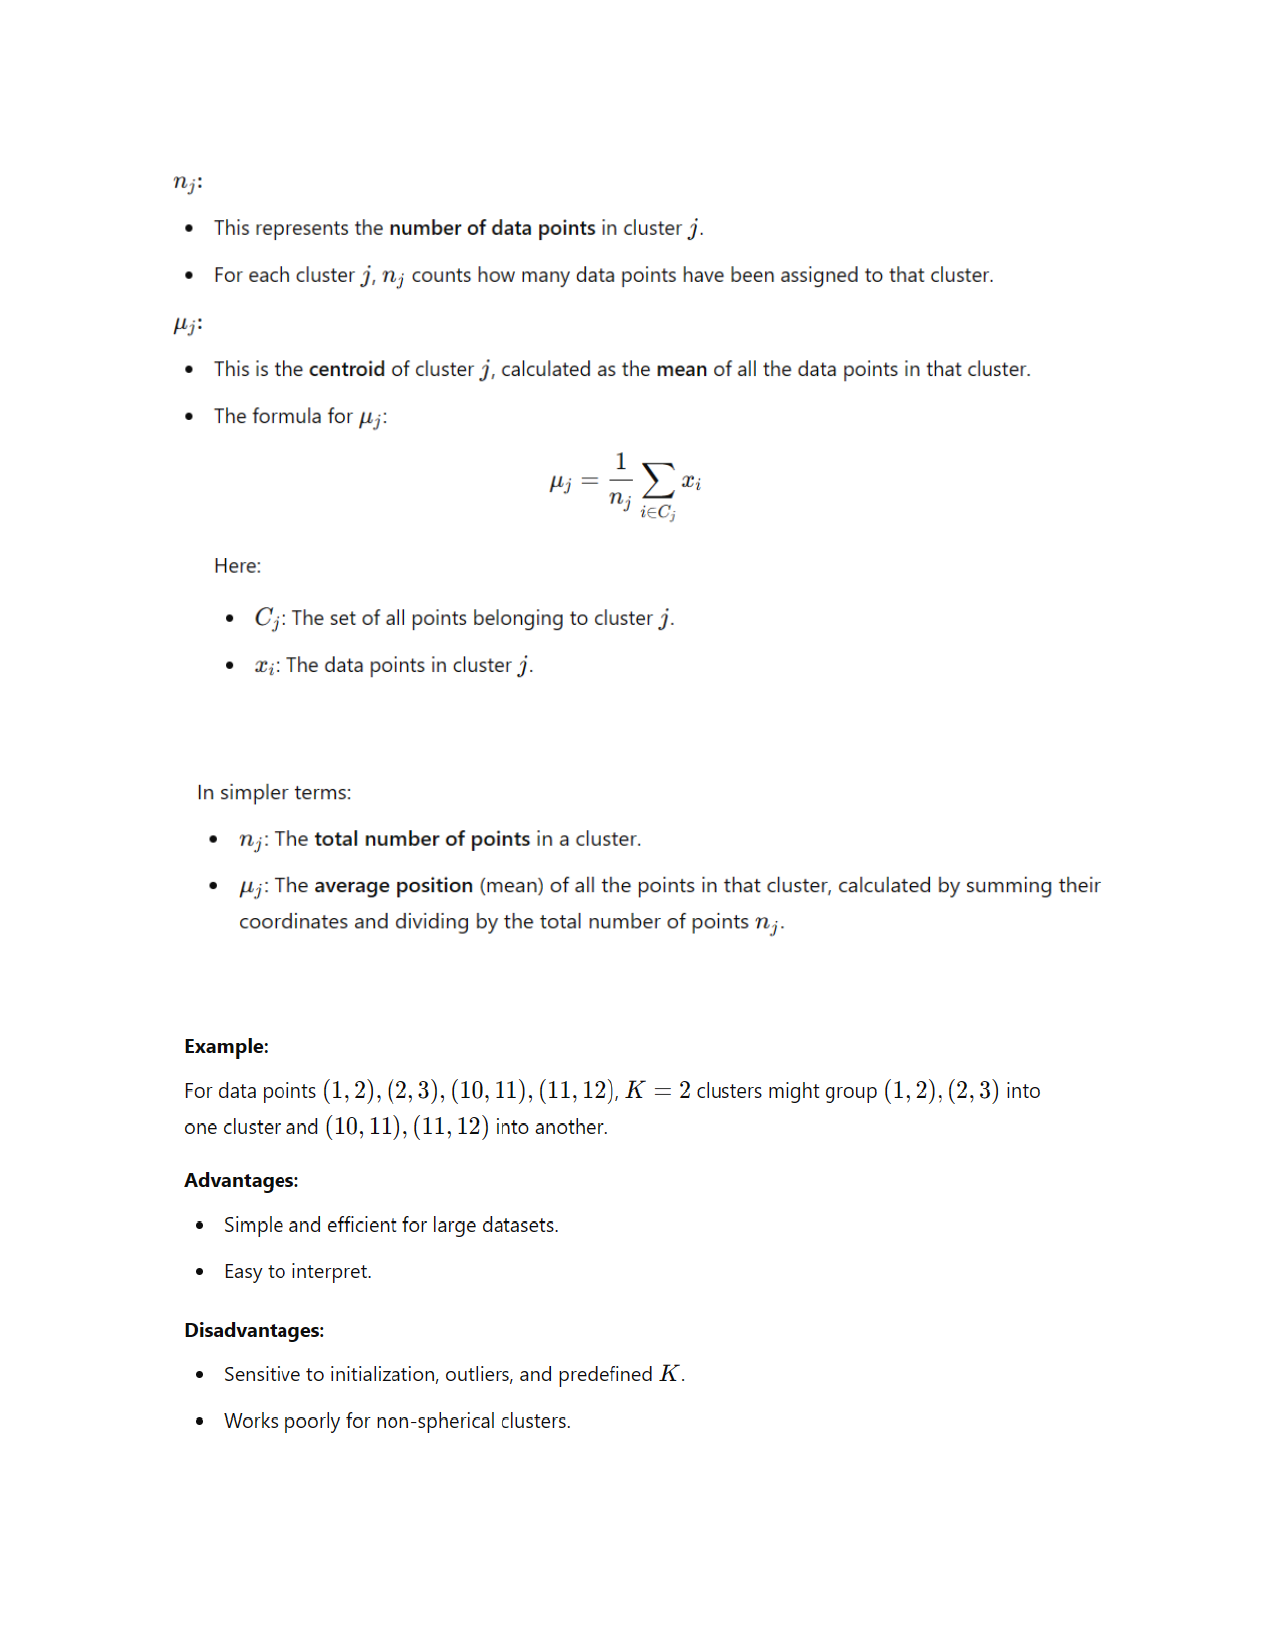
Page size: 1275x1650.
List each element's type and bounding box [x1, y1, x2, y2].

picture [180, 759, 1121, 948]
picture [173, 1026, 1051, 1452]
picture [164, 147, 1055, 694]
